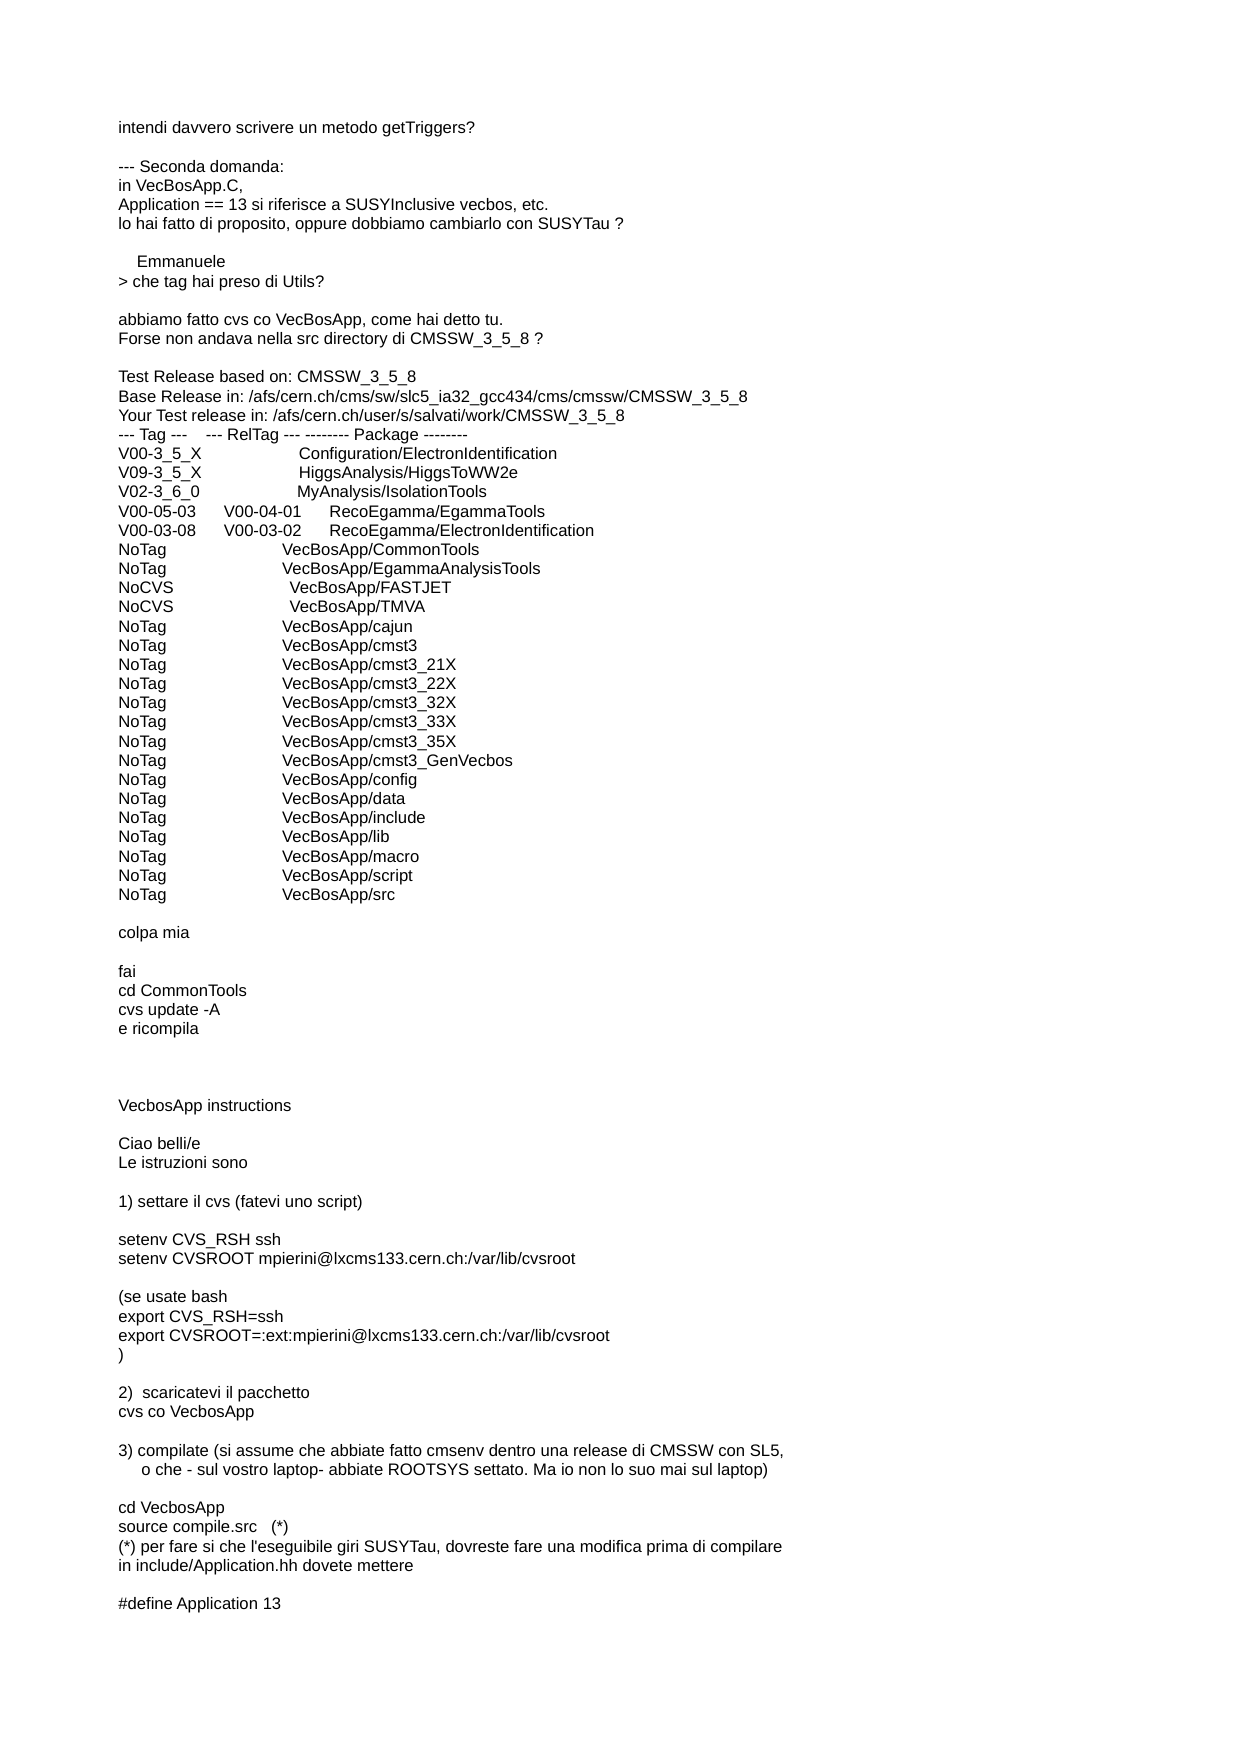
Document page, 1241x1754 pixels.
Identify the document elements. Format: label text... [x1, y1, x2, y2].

text NoTag VecBosApp/data [118, 789, 1122, 808]
text o che - sul vostro laptop- abbiate ROOTSYS settato. Ma io non lo suo mai sul laptop) [118, 1460, 1122, 1479]
text > che tag hai preso di Utils? [118, 271, 1122, 291]
text 2) scaricatevi il pacchetto [118, 1383, 1122, 1402]
text NoCVS VecBosApp/FASTJET [118, 578, 1122, 597]
text source compile.src (*) [118, 1517, 1122, 1536]
text e ricompila [118, 1019, 1122, 1038]
text V00-03-08 V00-03-02 RecoEgamma/ElectronIdentification [118, 521, 1122, 540]
text --- Tag --- --- RelTag --- -------- Package -------- [118, 425, 1122, 444]
text in VecBosApp.C, [118, 176, 1122, 195]
text (*) per fare si che l'eseguibile giri SUSYTau, dovreste fare una modifica prima di compilare [118, 1536, 1122, 1556]
text 1) settare il cvs (fatevi uno script) [118, 1191, 1122, 1211]
text NoTag VecBosApp/src [118, 885, 1122, 904]
text V00-05-03 V00-04-01 RecoEgamma/EgammaTools [118, 501, 1122, 521]
text cvs update -A [118, 1000, 1122, 1019]
text NoTag VecBosApp/cmst3 [118, 636, 1122, 655]
text V00-3_5_X Configuration/ElectronIdentification [118, 444, 1122, 463]
text (se usate bash [118, 1287, 1122, 1306]
text VecbosApp instructions [118, 1096, 1122, 1115]
text --- Seconda domanda: [118, 156, 1122, 176]
text NoTag VecBosApp/cmst3_22X [118, 674, 1122, 693]
text 3) compilate (si assume che abbiate fatto cmsenv dentro una release di CMSSW con SL5, [118, 1441, 1122, 1460]
text NoTag VecBosApp/cajun [118, 616, 1122, 636]
text export CVS_RSH=ssh [118, 1306, 1122, 1326]
text V09-3_5_X HiggsAnalysis/HiggsToWW2e [118, 463, 1122, 482]
text NoTag VecBosApp/cmst3_32X [118, 693, 1122, 712]
text NoTag VecBosApp/lib [118, 827, 1122, 846]
text export CVSROOT=:ext:mpierini@lxcms133.cern.ch:/var/lib/cvsroot [118, 1326, 1122, 1345]
text ) [118, 1345, 1122, 1364]
text NoTag VecBosApp/script [118, 866, 1122, 885]
text NoTag VecBosApp/cmst3_GenVecbos [118, 751, 1122, 770]
text setenv CVS_RSH ssh [118, 1230, 1122, 1249]
text colpa mia [118, 923, 1122, 942]
text NoTag VecBosApp/cmst3_33X [118, 712, 1122, 731]
text abbiamo fatto cvs co VecBosApp, come hai detto tu. [118, 310, 1122, 329]
text cd VecbosApp [118, 1498, 1122, 1517]
text Emmanuele [118, 252, 1122, 271]
text NoTag VecBosApp/include [118, 808, 1122, 827]
text NoTag VecBosApp/EgammaAnalysisTools [118, 559, 1122, 578]
text #define Application 13 [118, 1594, 1122, 1613]
text NoCVS VecBosApp/TMVA [118, 597, 1122, 616]
text NoTag VecBosApp/cmst3_21X [118, 655, 1122, 674]
text intendi davvero scrivere un metodo getTriggers? [118, 118, 1122, 137]
text Le istruzioni sono [118, 1153, 1122, 1172]
text NoTag VecBosApp/cmst3_35X [118, 731, 1122, 751]
text NoTag VecBosApp/CommonTools [118, 540, 1122, 559]
text cvs co VecbosApp [118, 1402, 1122, 1421]
text cd CommonTools [118, 981, 1122, 1000]
text V02-3_6_0 MyAnalysis/IsolationTools [118, 482, 1122, 501]
text Your Test release in: /afs/cern.ch/user/s/salvati/work/CMSSW_3_5_8 [118, 406, 1122, 425]
text Base Release in: /afs/cern.ch/cms/sw/slc5_ia32_gcc434/cms/cmssw/CMSSW_3_5_8 [118, 386, 1122, 406]
text Forse non andava nella src directory di CMSSW_3_5_8 ? [118, 329, 1122, 348]
text Test Release based on: CMSSW_3_5_8 [118, 367, 1122, 386]
text NoTag VecBosApp/macro [118, 846, 1122, 866]
text setenv CVSROOT mpierini@lxcms133.cern.ch:/var/lib/cvsroot [118, 1249, 1122, 1268]
text NoTag VecBosApp/config [118, 770, 1122, 789]
text lo hai fatto di proposito, oppure dobbiamo cambiarlo con SUSYTau ? [118, 214, 1122, 233]
text Ciao belli/e [118, 1134, 1122, 1153]
text Application == 13 si riferisce a SUSYInclusive vecbos, etc. [118, 195, 1122, 214]
text in include/Application.hh dovete mettere [118, 1556, 1122, 1575]
text fai [118, 961, 1122, 981]
